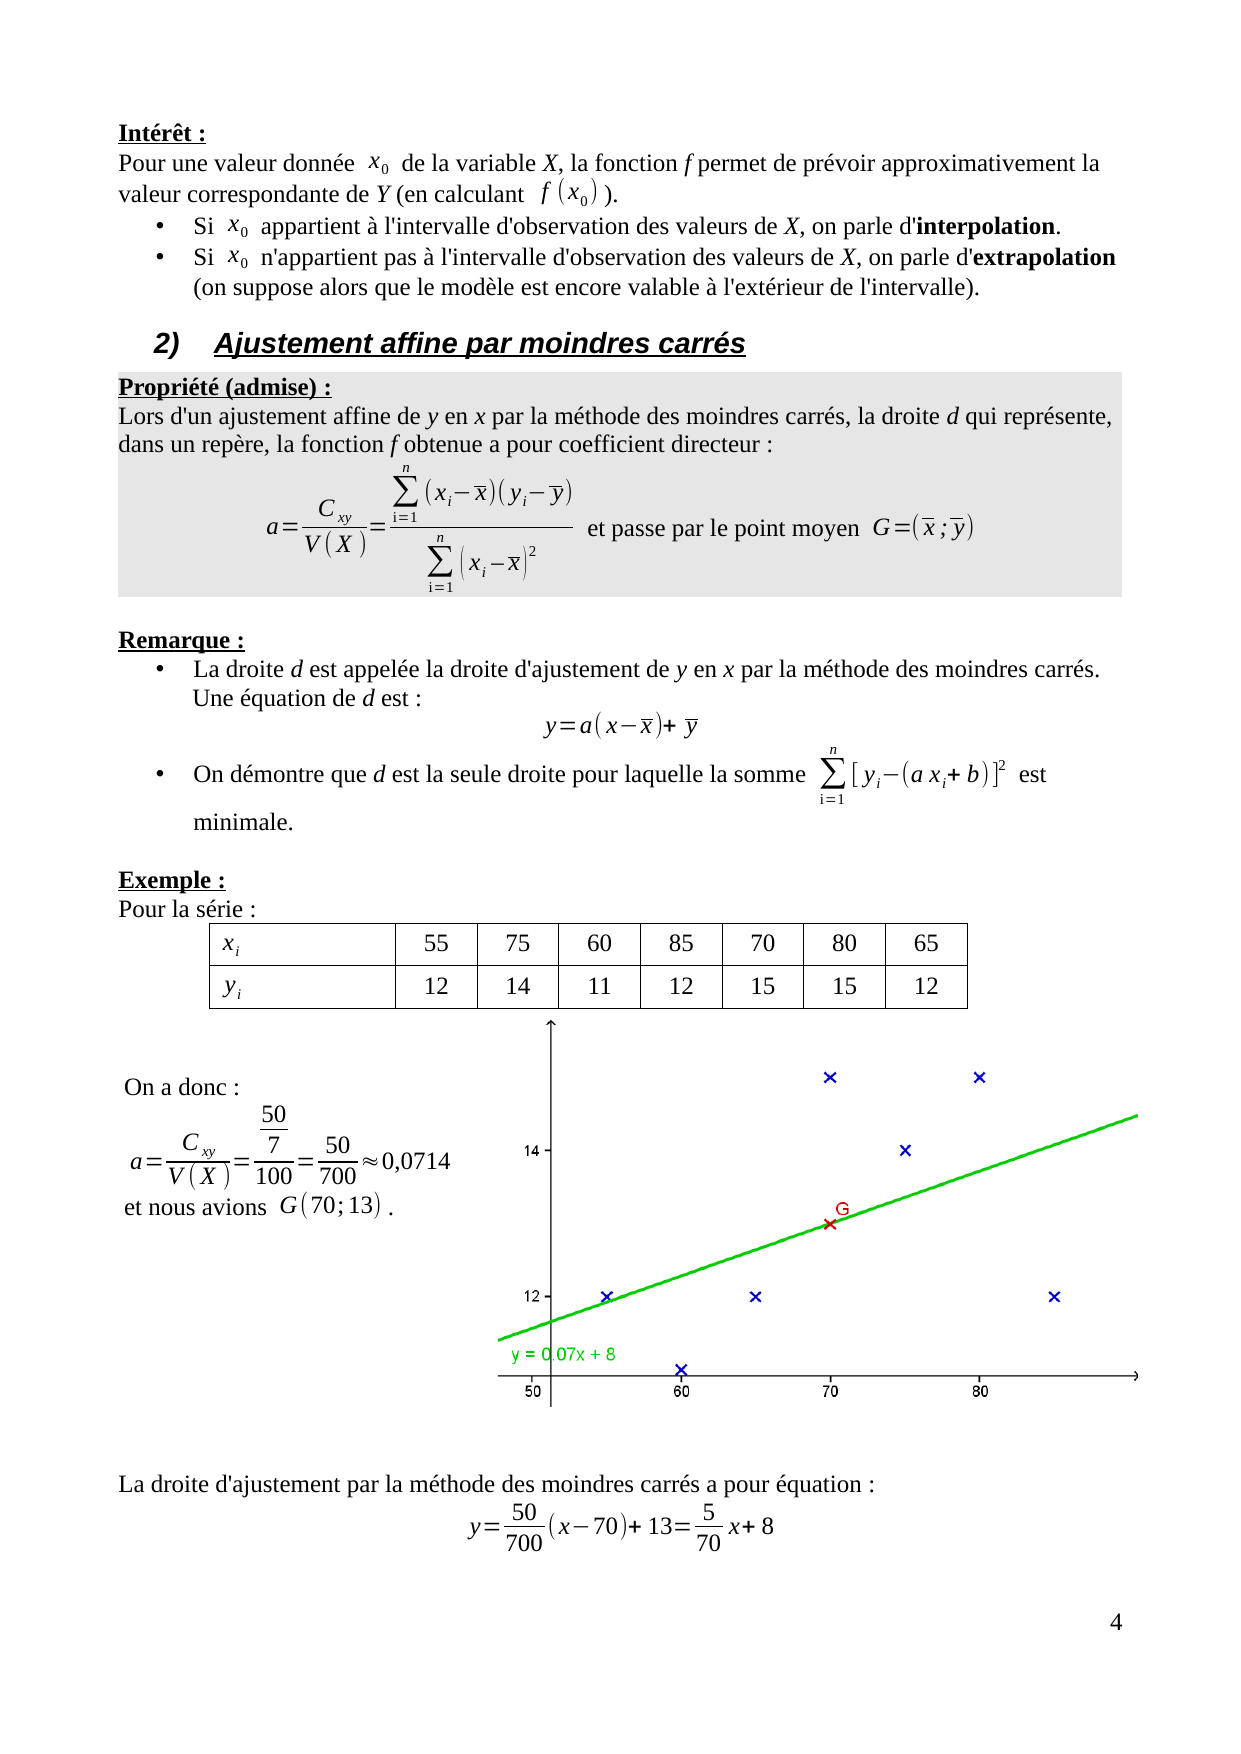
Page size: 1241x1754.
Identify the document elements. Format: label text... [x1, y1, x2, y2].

subtitle Ajustement affine par moindres carrés [153, 326, 1122, 359]
table_cell [210, 966, 395, 1008]
text Intérêt : [118, 118, 1122, 147]
table_header 85 [641, 924, 722, 965]
text Exemple : [118, 865, 1122, 894]
table_header [210, 924, 395, 965]
table_header 75 [478, 924, 558, 965]
table_header 70 [723, 924, 803, 965]
table_header 60 [559, 924, 640, 965]
table_cell 14 [478, 966, 558, 1008]
text Remarque : [118, 625, 1122, 654]
text Pour la série : [118, 894, 1122, 922]
table_cell 11 [559, 966, 640, 1008]
text Pour une valeur donnée de la variable X, la fonction f permet de prévoir approximativement la valeur correspondante de Y (en calculant ). [118, 147, 1122, 209]
table_cell 15 [723, 966, 803, 1008]
list La droite d est appelée la droite d'ajustement de y en x par la méthode des moindres carrés. [156, 654, 1122, 683]
table_header On a donc : et nous avions . [118, 1008, 468, 1441]
text Propriété (admise) : [118, 372, 1122, 401]
table_header 65 [886, 924, 967, 965]
text La droite d'ajustement par la méthode des moindres carrés a pour équation : [118, 1469, 1122, 1498]
text et passe par le point moyen [118, 458, 1122, 597]
text Lors d'un ajustement affine de y en x par la méthode des moindres carrés, la droite d qui représente, dans un repère, la fonction f obtenue a pour coefficient directeur : [118, 401, 1122, 458]
list Si appartient à l'intervalle d'observation des valeurs de X, on parle d'interpolation. [156, 209, 1122, 241]
table_cell 12 [396, 966, 477, 1008]
list Si n'appartient pas à l'intervalle d'observation des valeurs de X, on parle d'extrapolation (on suppose alors que le modèle est encore valable à l'extérieur de l'intervalle). [156, 241, 1122, 301]
table_cell 12 [886, 966, 967, 1008]
table_header 55 [396, 924, 477, 965]
table_cell 15 [804, 966, 885, 1008]
list On démontre que d est la seule droite pour laquelle la somme est minimale. [156, 740, 1122, 836]
table_cell 12 [641, 966, 722, 1008]
table_header [468, 1008, 1123, 1441]
table_header 80 [804, 924, 885, 965]
text Une équation de d est : [118, 683, 1122, 712]
